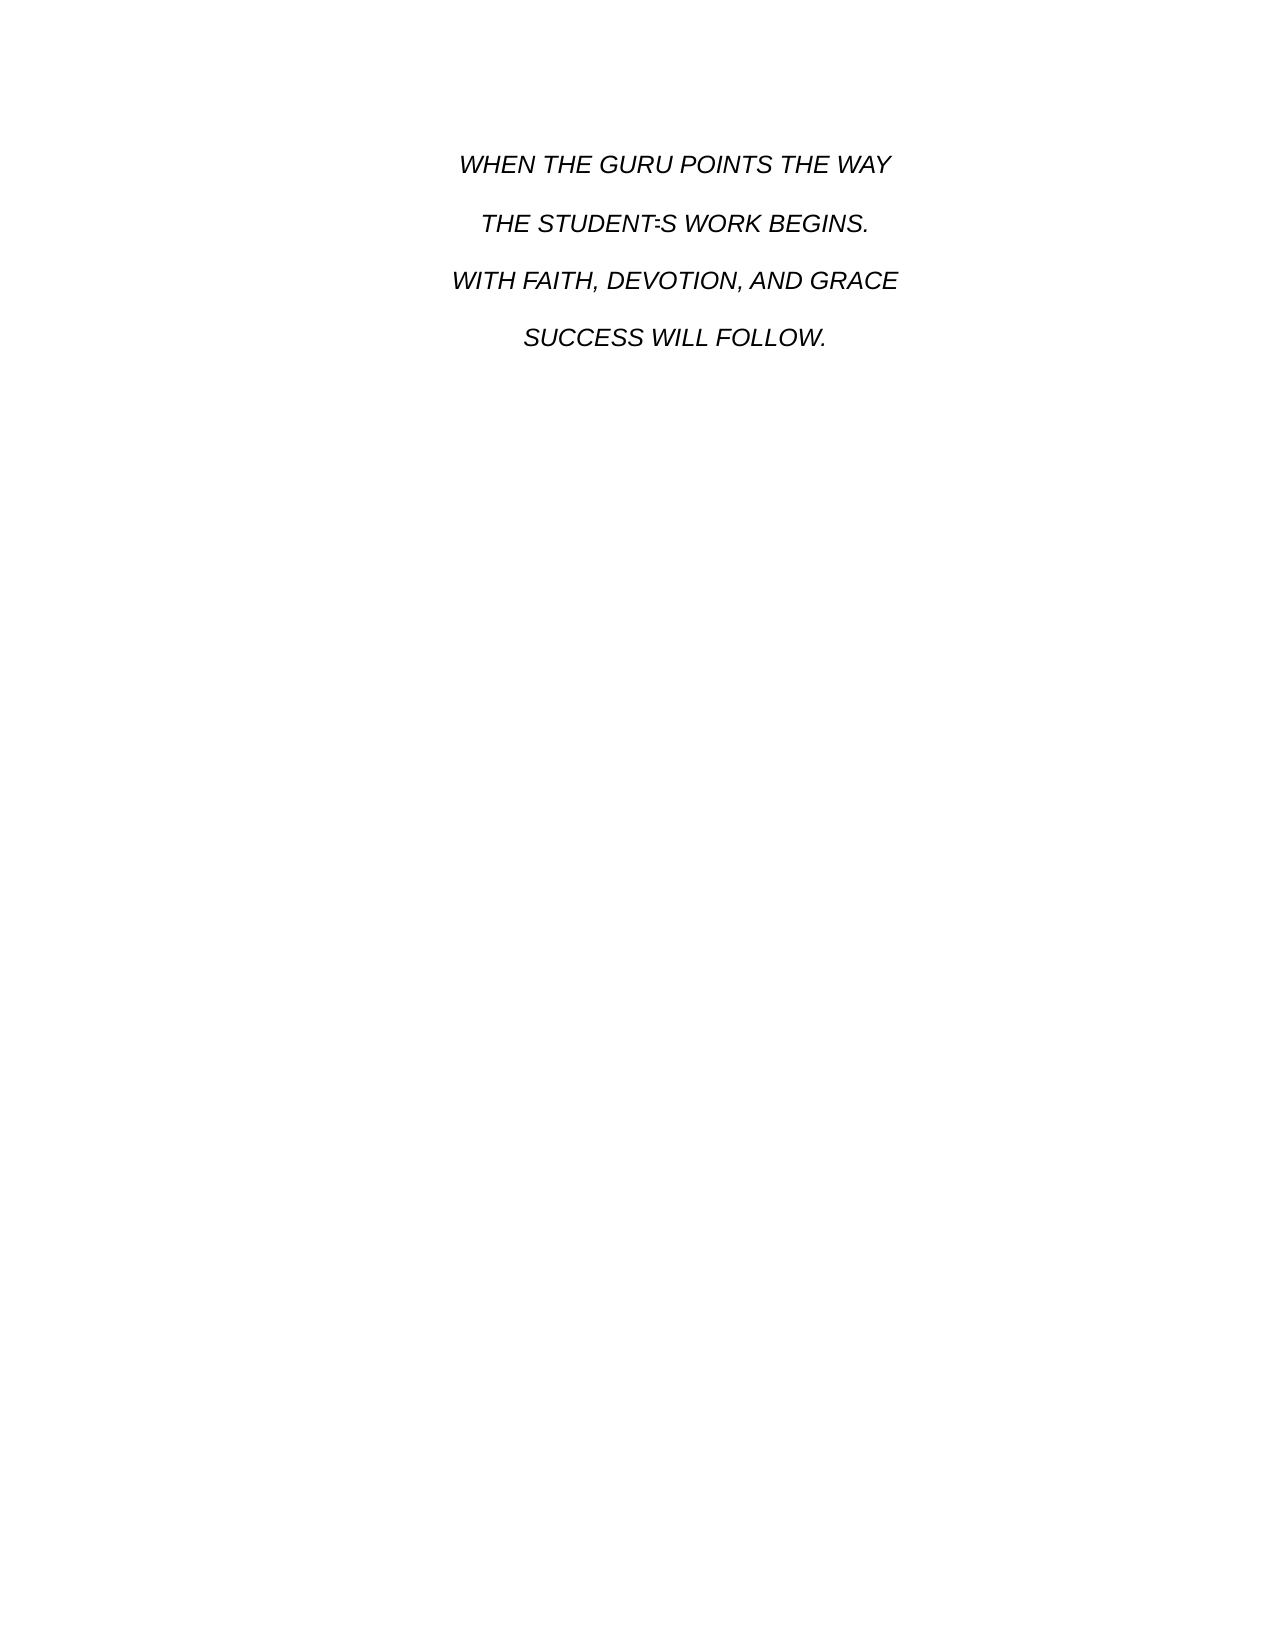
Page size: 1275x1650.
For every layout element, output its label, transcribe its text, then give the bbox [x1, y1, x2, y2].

text WHEN THE GURU POINTS THE WAY THE STUDENT=S WORK BEGINS. WITH FAITH, DEVOTION, AND GRACE SUCCESS WILL FOLLOW. [450, 150, 900, 351]
